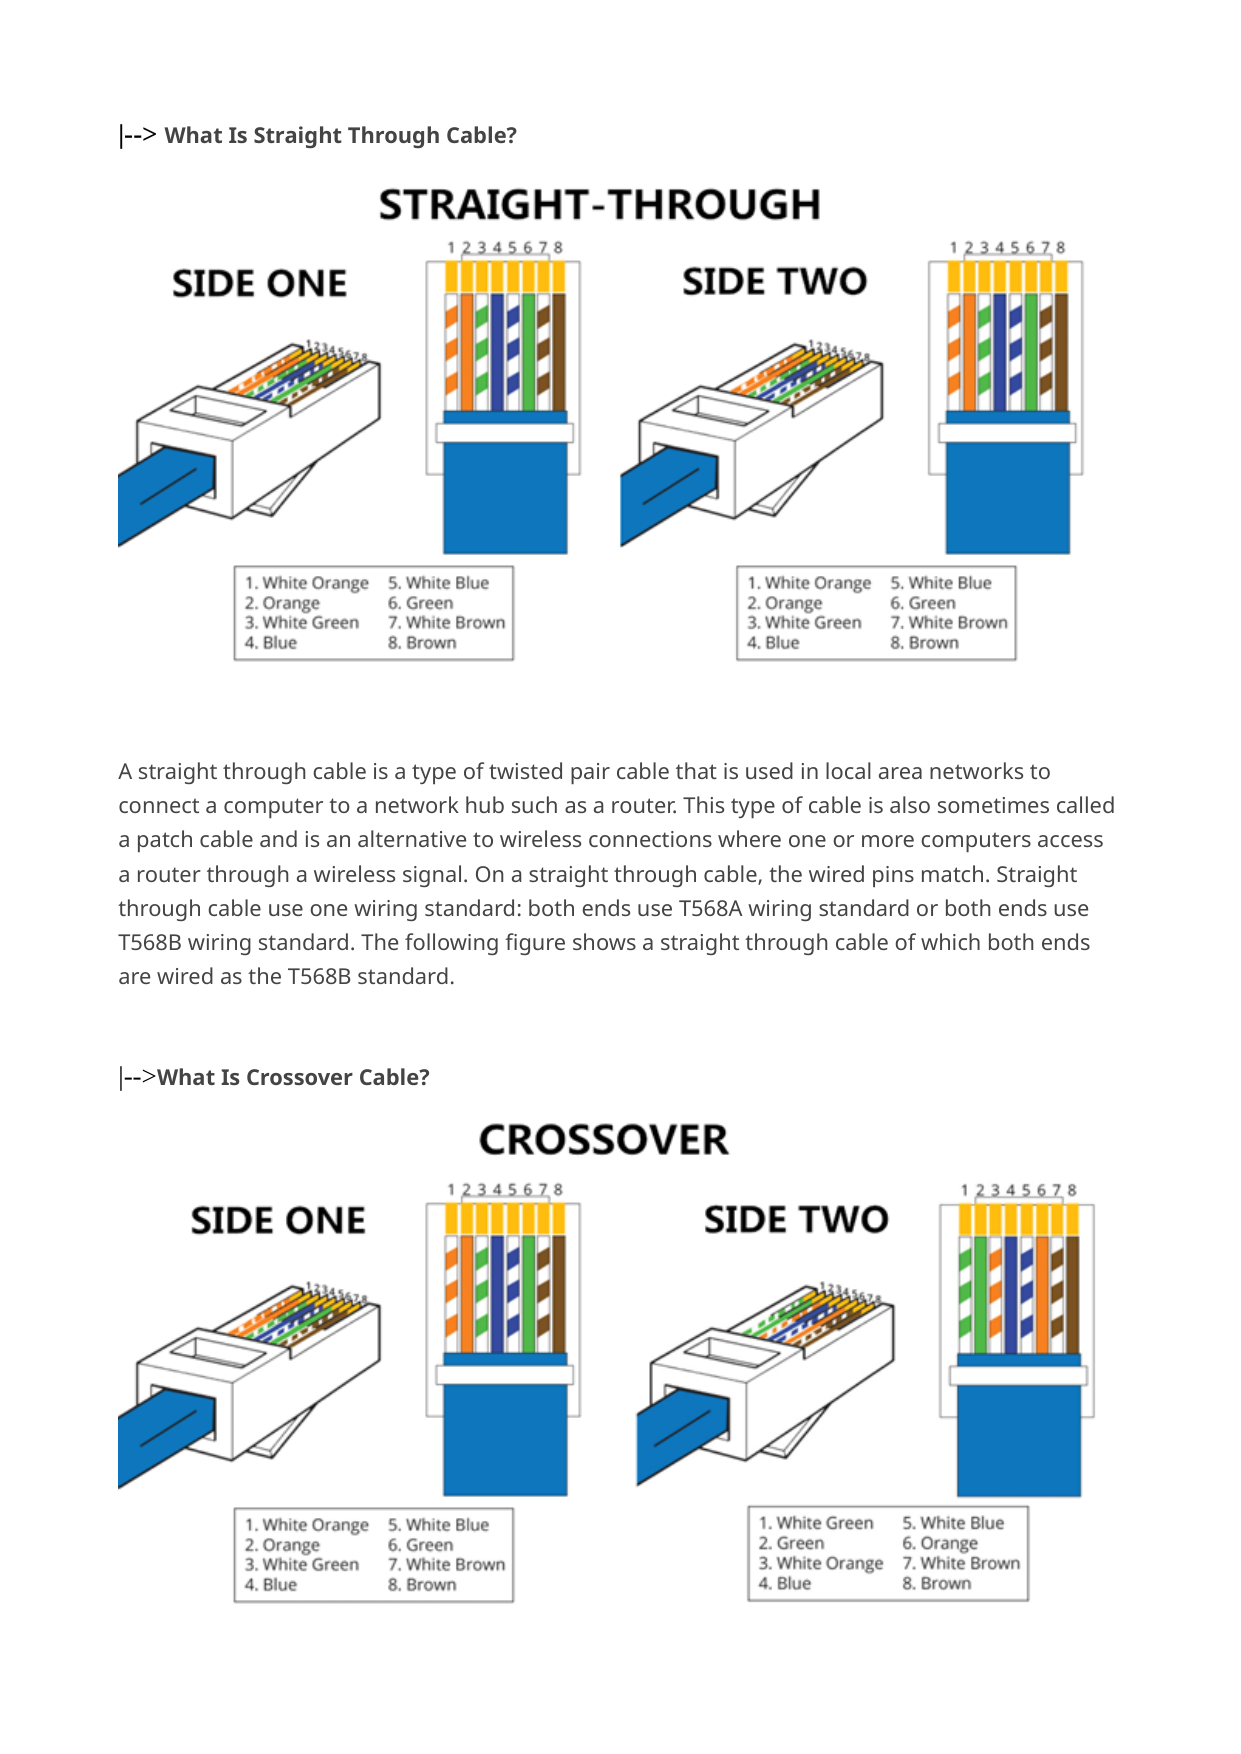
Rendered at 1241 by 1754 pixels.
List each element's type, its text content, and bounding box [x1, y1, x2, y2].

picture [118, 1111, 1123, 1613]
text |--> What Is Straight Through Cable? [118, 118, 1122, 150]
picture [118, 169, 1123, 671]
text |-->What Is Crossover Cable? [118, 1060, 1122, 1092]
text A straight through cable is a type of twisted pair cable that is used in local area networks to connect a computer to a network hub such as a router. This type of cable is also sometimes called a patch cable and is an alternative to wireless connections where one or more computers access a router through a wireless signal. On a straight through cable, the wired pins match. Straight through cable use one wiring standard: both ends use T568A wiring standard or both ends use T568B wiring standard. The following figure shows a straight through cable of which both ends are wired as the T568B standard. [118, 723, 1122, 991]
